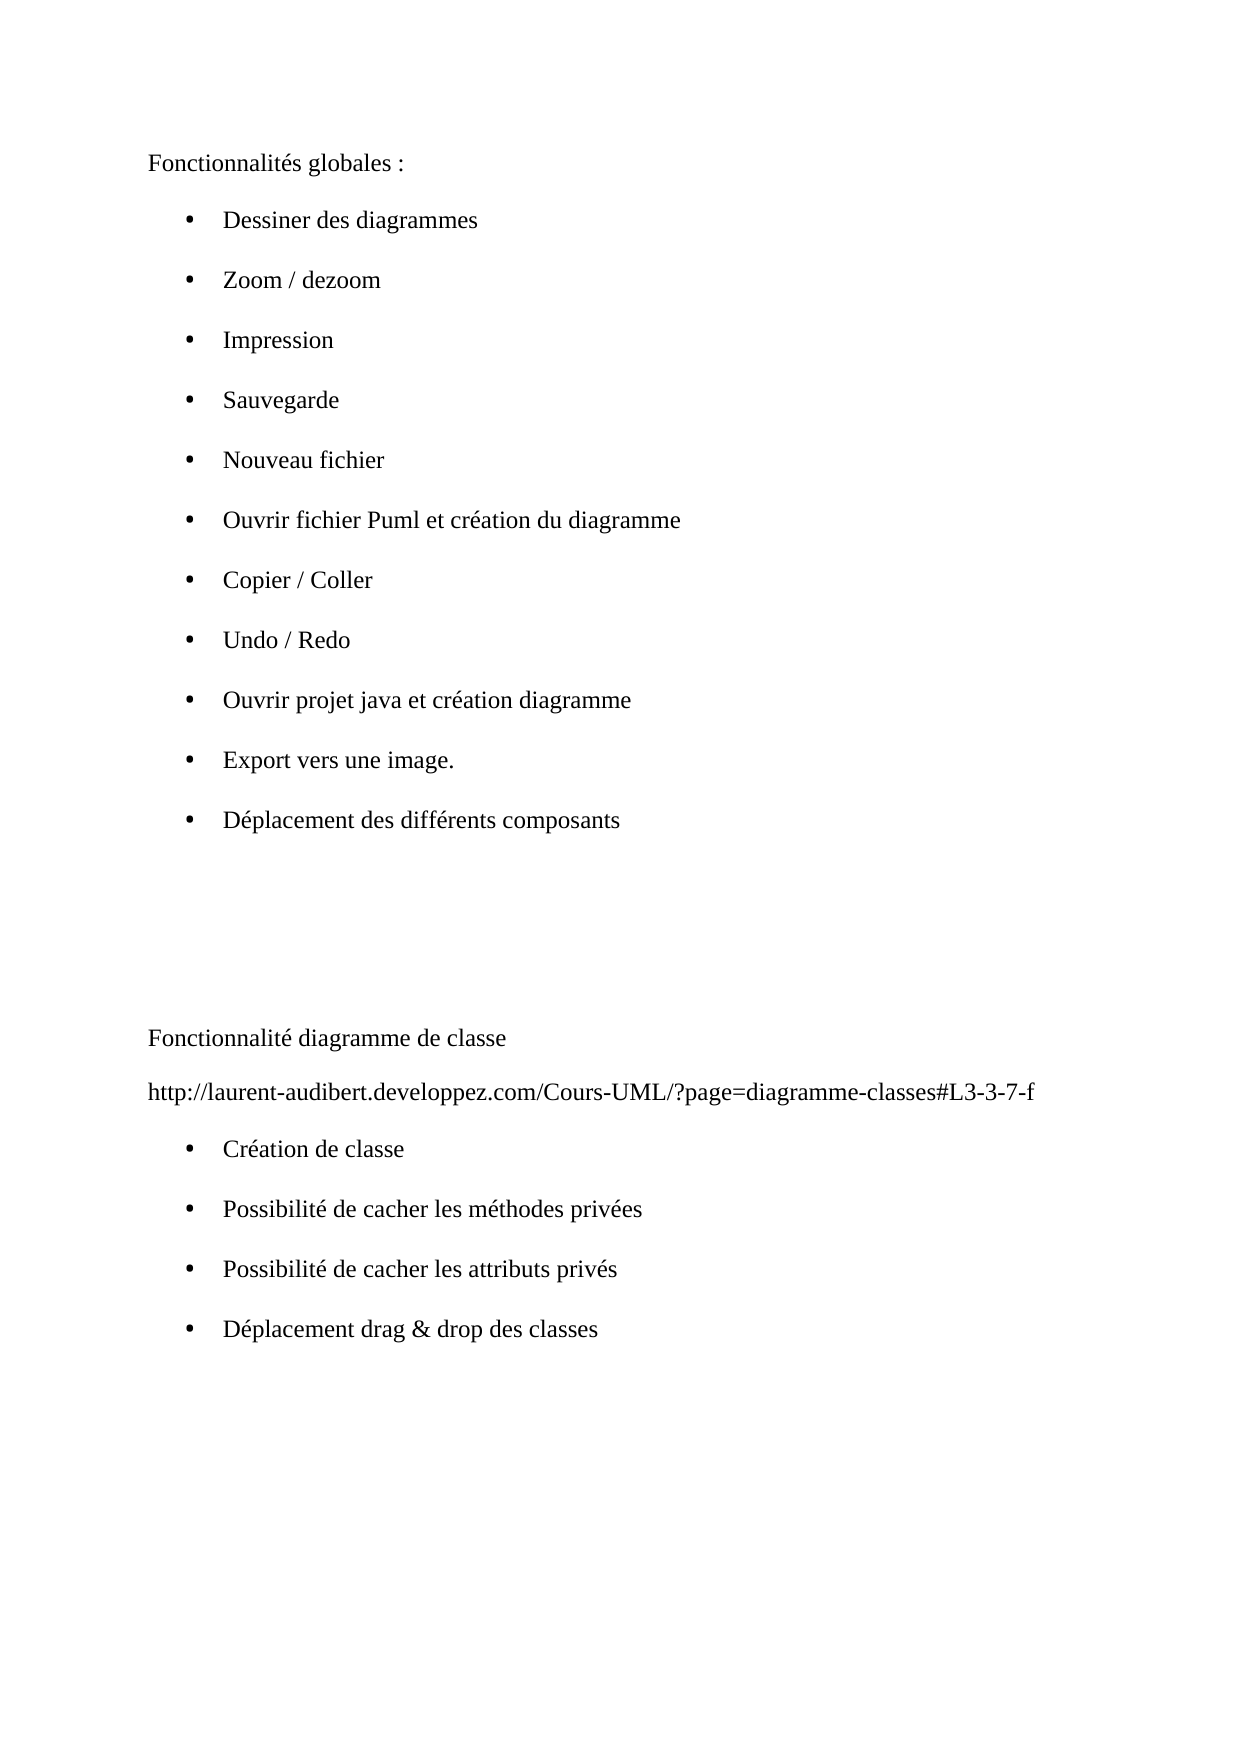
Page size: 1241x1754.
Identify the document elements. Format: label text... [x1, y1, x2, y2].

list Impression [185, 321, 1093, 356]
list Déplacement des différents composants [185, 801, 1093, 836]
list Possibilité de cacher les méthodes privées [185, 1191, 1093, 1225]
list Déplacement drag & drop des classes [185, 1311, 1093, 1345]
list Ouvrir fichier Puml et création du diagramme [185, 501, 1093, 536]
text http://laurent-audibert.developpez.com/Cours-UML/?page=diagramme-classes#L3-3-7-f [148, 1077, 1093, 1106]
list Zoom / dezoom [185, 261, 1093, 296]
list Nouveau fichier [185, 441, 1093, 476]
list Sauvegarde [185, 381, 1093, 416]
list Export vers une image. [185, 741, 1093, 776]
list Copier / Coller [185, 561, 1093, 596]
list Dessiner des diagrammes [185, 201, 1093, 236]
list Undo / Redo [185, 621, 1093, 656]
list Création de classe [185, 1131, 1093, 1165]
text Fonctionnalités globales : [148, 148, 1093, 176]
text Fonctionnalité diagramme de classe [148, 1023, 1093, 1052]
list Possibilité de cacher les attributs privés [185, 1251, 1093, 1285]
list Ouvrir projet java et création diagramme [185, 681, 1093, 716]
